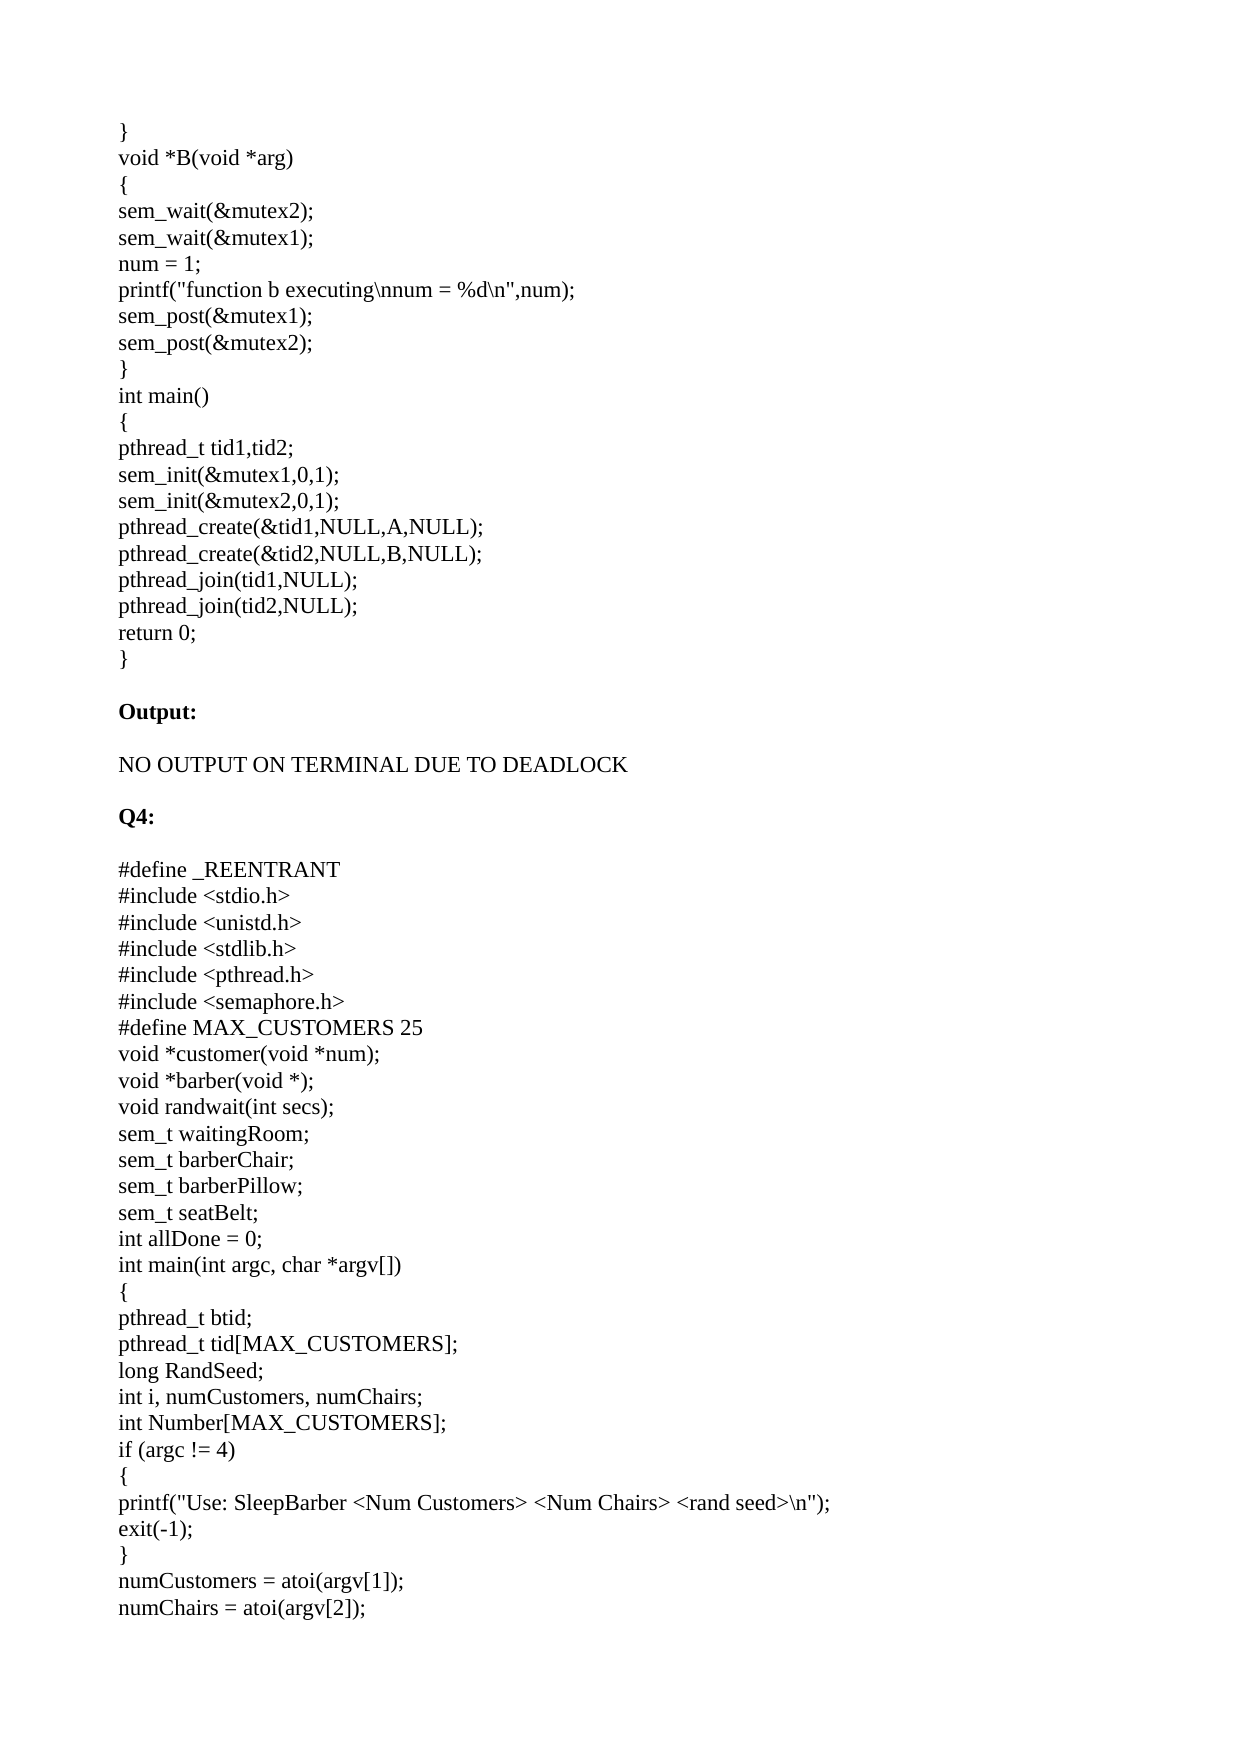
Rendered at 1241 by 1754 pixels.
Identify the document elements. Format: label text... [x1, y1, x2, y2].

text int main() [118, 382, 1122, 408]
text num = 1; [118, 250, 1122, 276]
text pthread_join(tid2,NULL); [118, 592, 1122, 619]
text #include <unistd.h> [118, 909, 1122, 935]
text printf("function b executing\nnum = %d\n",num); [118, 276, 1122, 303]
text pthread_create(&tid2,NULL,B,NULL); [118, 540, 1122, 566]
text Q4: [118, 803, 1122, 830]
text { [118, 1278, 1122, 1304]
text sem_post(&mutex1); [118, 303, 1122, 329]
text printf("Use: SleepBarber <Num Customers> <Num Chairs> <rand seed>\n"); [118, 1488, 1122, 1515]
text void *customer(void *num); [118, 1041, 1122, 1067]
text sem_t seatBelt; [118, 1199, 1122, 1225]
text return 0; [118, 619, 1122, 645]
text NO OUTPUT ON TERMINAL DUE TO DEADLOCK [118, 751, 1122, 777]
text numCustomers = atoi(argv[1]); [118, 1568, 1122, 1594]
text void *barber(void *); [118, 1067, 1122, 1093]
text pthread_t tid1,tid2; [118, 434, 1122, 461]
text sem_t waitingRoom; [118, 1119, 1122, 1146]
text long RandSeed; [118, 1357, 1122, 1383]
text #define _REENTRANT [118, 856, 1122, 882]
text #define MAX_CUSTOMERS 25 [118, 1014, 1122, 1041]
text void *B(void *arg) [118, 144, 1122, 171]
text exit(-1); [118, 1515, 1122, 1541]
text { [118, 1462, 1122, 1488]
text sem_t barberPillow; [118, 1172, 1122, 1199]
text sem_t barberChair; [118, 1146, 1122, 1172]
text sem_init(&mutex1,0,1); [118, 461, 1122, 487]
text #include <stdio.h> [118, 882, 1122, 909]
text numChairs = atoi(argv[2]); [118, 1594, 1122, 1620]
text int main(int argc, char *argv[]) [118, 1251, 1122, 1278]
text { [118, 408, 1122, 434]
text #include <semaphore.h> [118, 988, 1122, 1014]
text sem_wait(&mutex2); [118, 197, 1122, 223]
text #include <pthread.h> [118, 961, 1122, 988]
text if (argc != 4) [118, 1436, 1122, 1462]
text sem_init(&mutex2,0,1); [118, 487, 1122, 513]
text } [118, 1541, 1122, 1568]
text void randwait(int secs); [118, 1093, 1122, 1119]
text pthread_t btid; [118, 1304, 1122, 1330]
text int i, numCustomers, numChairs; [118, 1383, 1122, 1409]
text pthread_t tid[MAX_CUSTOMERS]; [118, 1330, 1122, 1357]
text } [118, 645, 1122, 672]
text pthread_create(&tid1,NULL,A,NULL); [118, 513, 1122, 540]
text } [118, 355, 1122, 382]
text { [118, 171, 1122, 197]
text sem_post(&mutex2); [118, 329, 1122, 355]
text #include <stdlib.h> [118, 935, 1122, 961]
text sem_wait(&mutex1); [118, 223, 1122, 250]
text pthread_join(tid1,NULL); [118, 566, 1122, 592]
text int allDone = 0; [118, 1225, 1122, 1251]
text Output: [118, 698, 1122, 724]
text } [118, 118, 1122, 144]
text int Number[MAX_CUSTOMERS]; [118, 1409, 1122, 1436]
